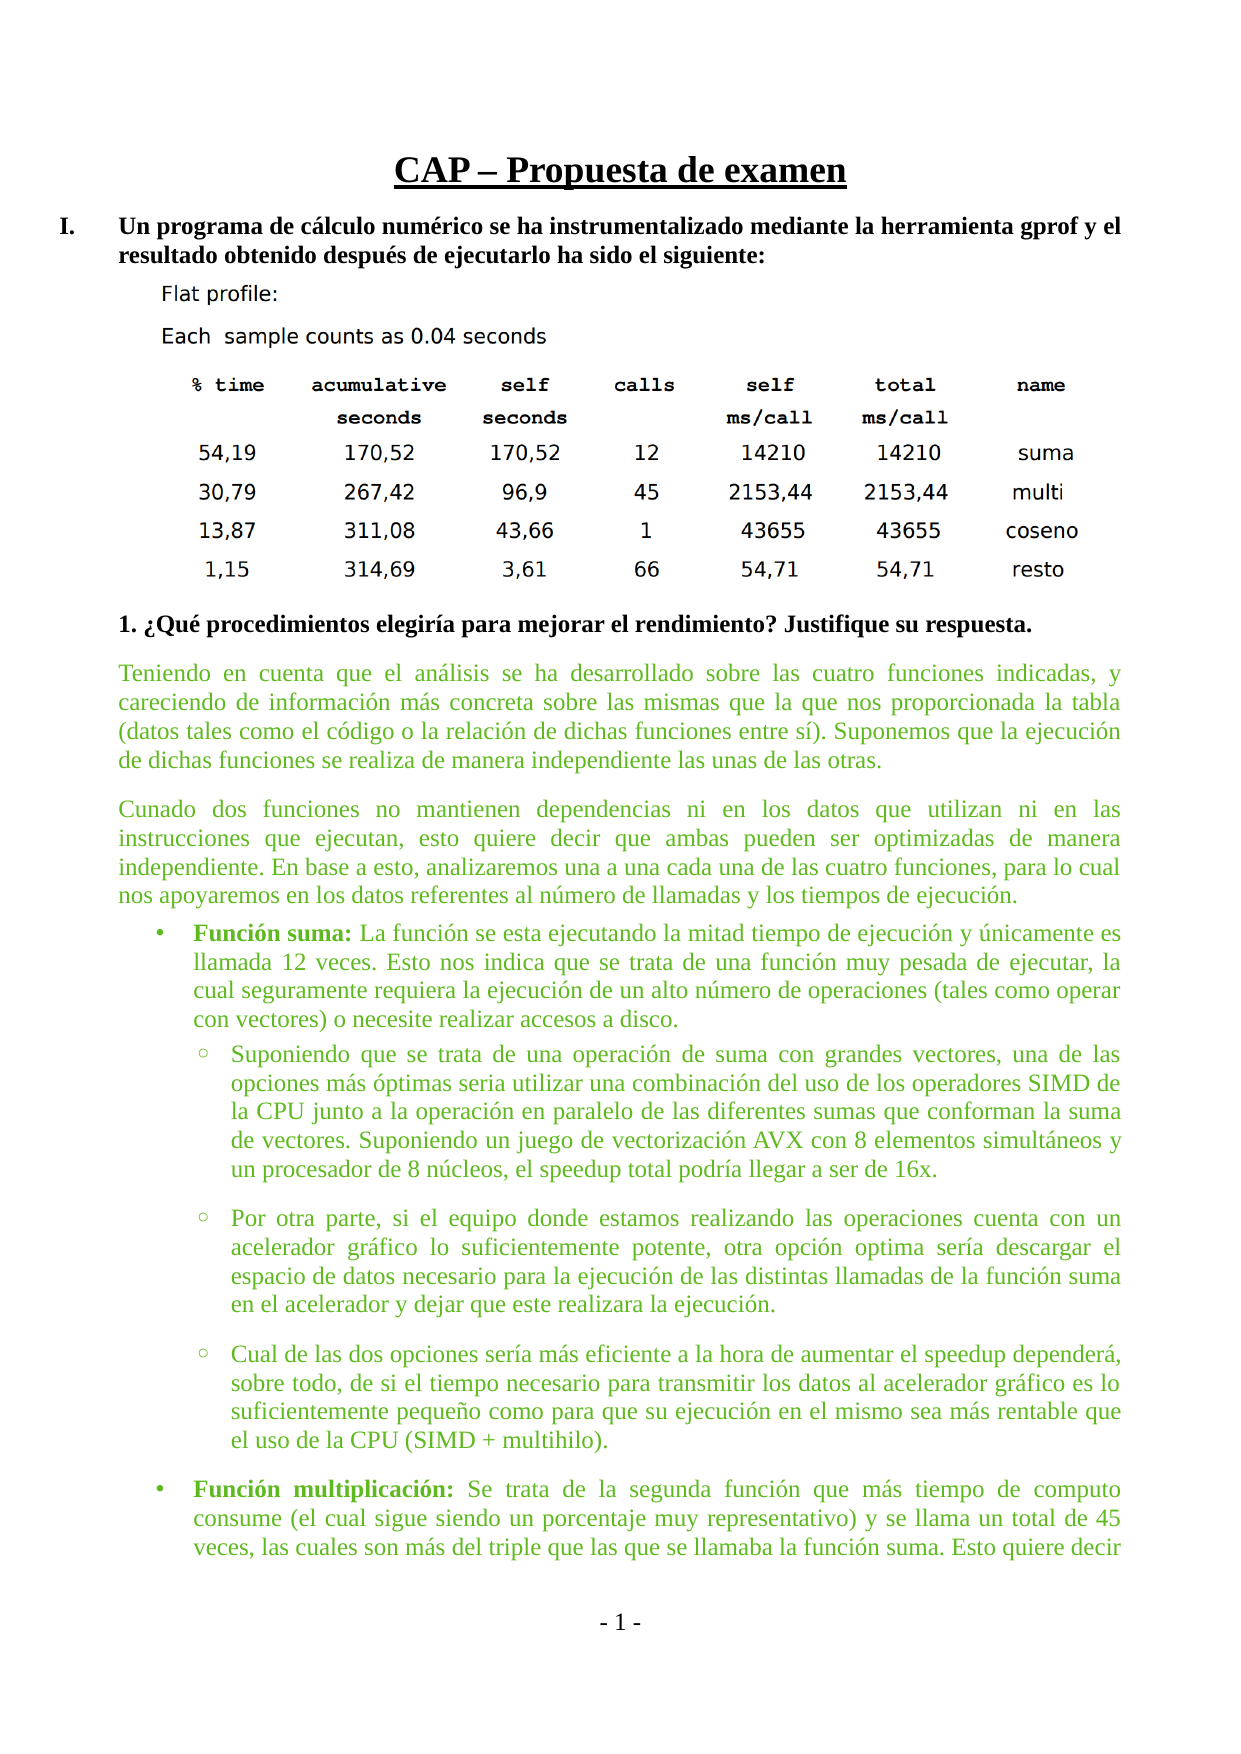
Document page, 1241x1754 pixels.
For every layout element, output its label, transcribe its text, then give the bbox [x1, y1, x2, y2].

list Suponiendo que se trata de una operación de suma con grandes vectores, una de las opciones más óptimas seria utilizar una combinación del uso de los operadores SIMD de la CPU junto a la operación en paralelo de las diferentes sumas que conforman la suma de vectores. Suponiendo un juego de vectorización AVX con 8 elementos simultáneos y un procesador de 8 núcleos, el speedup total podría llegar a ser de 16x. [193, 1039, 1122, 1183]
list Función multiplicación: Se trata de la segunda función que más tiempo de computo consume (el cual sigue siendo un porcentaje muy representativo) y se llama un total de 45 veces, las cuales son más del triple que las que se llamaba la función suma. Esto quiere decir [156, 1474, 1122, 1561]
list Por otra parte, si el equipo donde estamos realizando las operaciones cuenta con un acelerador gráfico lo suficientemente potente, otra opción optima sería descargar el espacio de datos necesario para la ejecución de las distintas llamadas de la función suma en el acelerador y dejar que este realizara la ejecución. [193, 1203, 1122, 1318]
picture [152, 277, 1088, 589]
text Teniendo en cuenta que el análisis se ha desarrollado sobre las cuatro funciones indicadas, y careciendo de información más concreta sobre las mismas que la que nos proporcionada la tabla (datos tales como el código o la relación de dichas funciones entre sí). Suponemos que la ejecución de dichas funciones se realiza de manera independiente las unas de las otras. [118, 658, 1122, 773]
text I. Un programa de cálculo numérico se ha instrumentalizado mediante la herramienta gprof y el resultado obtenido después de ejecutarlo ha sido el siguiente: [59, 211, 1122, 269]
text Cunado dos funciones no mantienen dependencias ni en los datos que utilizan ni en las instrucciones que ejecutan, esto quiere decir que ambas pueden ser optimizadas de manera independiente. En base a esto, analizaremos una a una cada una de las cuatro funciones, para lo cual nos apoyaremos en los datos referentes al número de llamadas y los tiempos de ejecución. [118, 794, 1122, 909]
list Función suma: La función se esta ejecutando la mitad tiempo de ejecución y únicamente es llamada 12 veces. Esto nos indica que se trata de una función muy pesada de ejecutar, la cual seguramente requiera la ejecución de un alto número de operaciones (tales como operar con vectores) o necesite realizar accesos a disco. [156, 918, 1122, 1033]
list Cual de las dos opciones sería más eficiente a la hora de aumentar el speedup dependerá, sobre todo, de si el tiempo necesario para transmitir los datos al acelerador gráfico es lo suficientemente pequeño como para que su ejecución en el mismo sea más rentable que el uso de la CPU (SIMD + multihilo). [193, 1339, 1122, 1454]
text 1. ¿Qué procedimientos elegiría para mejorar el rendimiento? Justifique su respuesta. [118, 289, 1122, 638]
text CAP – Propuesta de examen [118, 148, 1122, 191]
